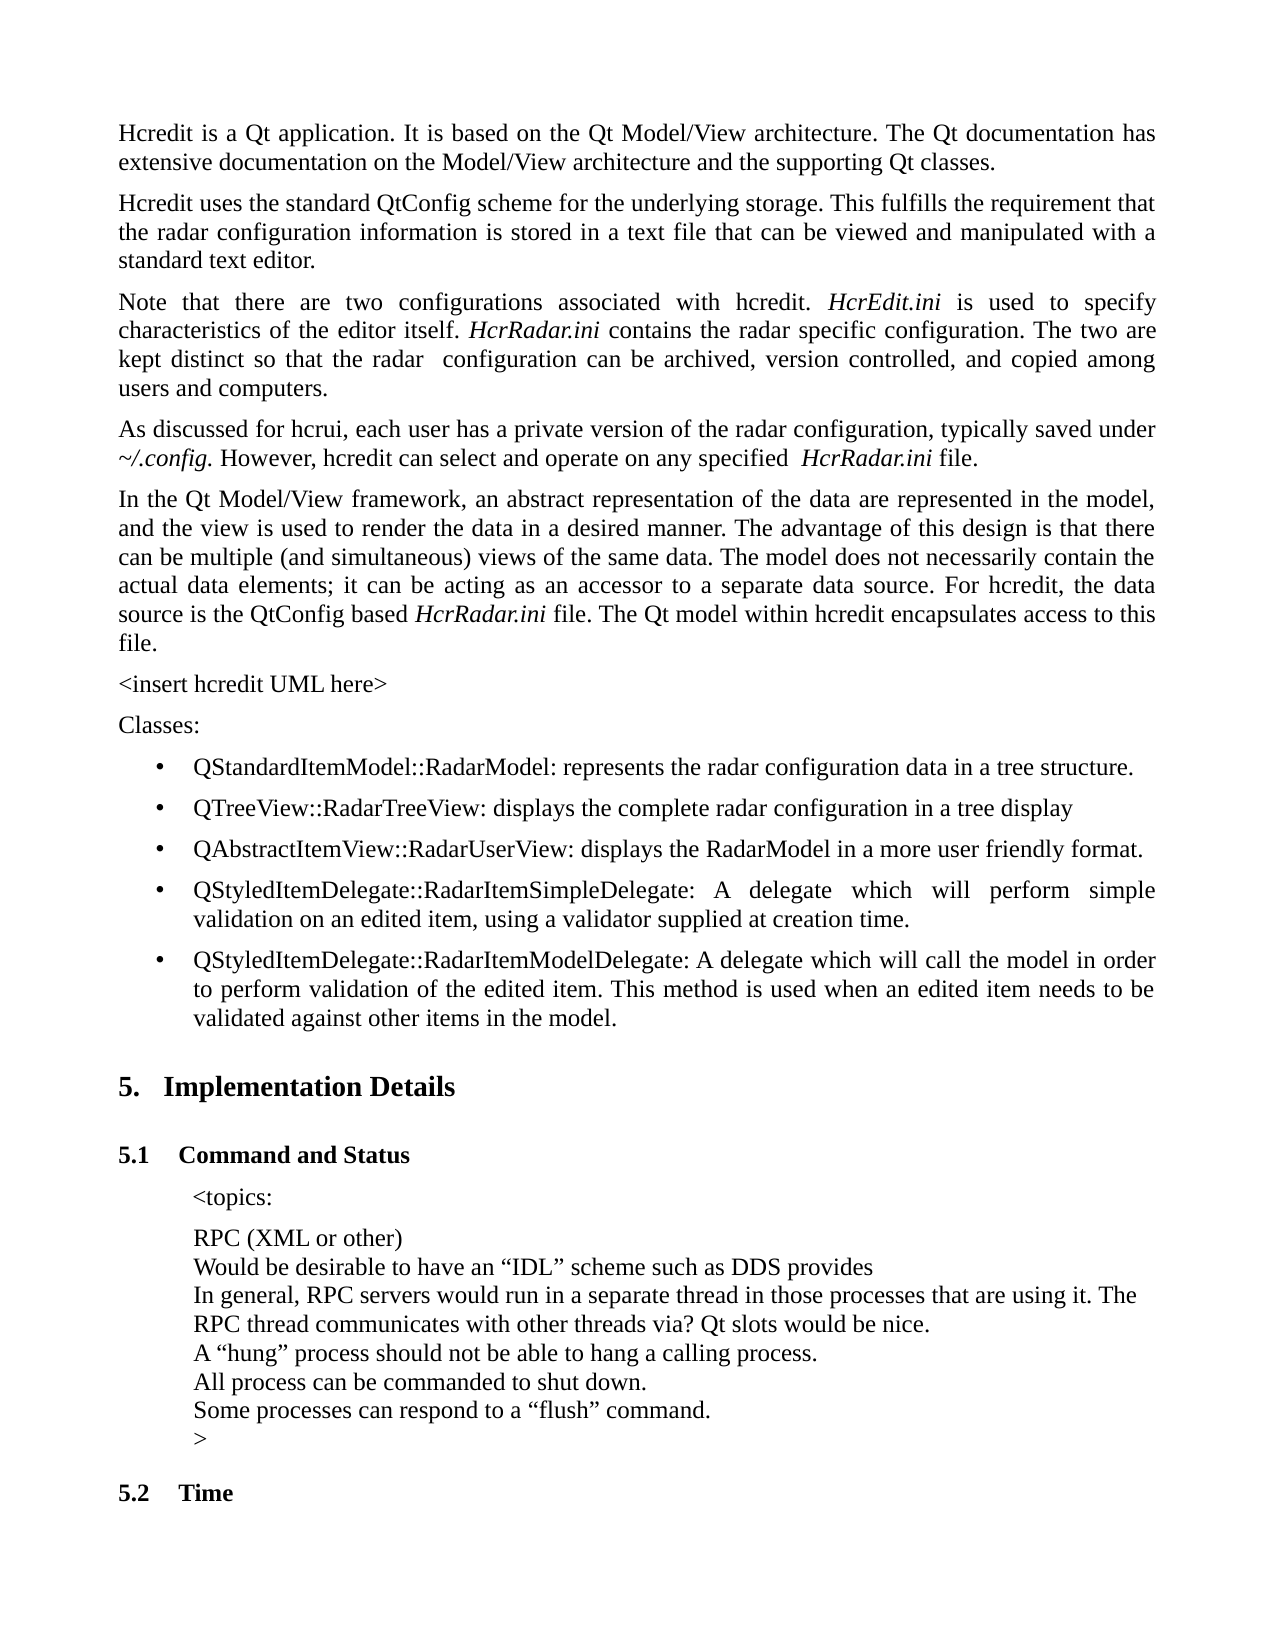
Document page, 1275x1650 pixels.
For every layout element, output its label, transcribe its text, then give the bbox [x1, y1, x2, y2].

list QStandardItemModel::RadarModel: represents the radar configuration data in a tree structure. [156, 752, 1157, 781]
text Hcredit uses the standard QtConfig scheme for the underlying storage. This fulfills the requirement that the radar configuration information is stored in a text file that can be viewed and manipulated with a standard text editor. [118, 188, 1157, 274]
text <insert hcredit UML here> [118, 669, 1157, 698]
list A “hung” process should not be able to hang a calling process. [156, 1338, 1157, 1367]
text <topics: [118, 1182, 1157, 1210]
list QStyledItemDelegate::RadarItemModelDelegate: A delegate which will call the model in order to perform validation of the edited item. This method is used when an edited item needs to be validated against other items in the model. [156, 946, 1157, 1032]
list > [156, 1424, 1157, 1453]
list All process can be commanded to shut down. [156, 1367, 1157, 1395]
list QTreeView::RadarTreeView: displays the complete radar configuration in a tree display [156, 793, 1157, 822]
subtitle Time [118, 1478, 1157, 1507]
subtitle Implementation Details [118, 1069, 1157, 1103]
list Would be desirable to have an “IDL” scheme such as DDS provides [156, 1252, 1157, 1280]
text As discussed for hcrui, each user has a private version of the radar configuration, typically saved under ~/.config. However, hcredit can select and operate on any specified HcrRadar.ini file. [118, 414, 1157, 472]
list QAbstractItemView::RadarUserView: displays the RadarModel in a more user friendly format. [156, 834, 1157, 863]
text Classes: [118, 711, 1157, 739]
list Some processes can respond to a “flush” command. [156, 1395, 1157, 1424]
text In the Qt Model/View framework, an abstract representation of the data are represented in the model, and the view is used to render the data in a desired manner. The advantage of this design is that there can be multiple (and simultaneous) views of the same data. The model does not necessarily contain the actual data elements; it can be acting as an accessor to a separate data source. For hcredit, the data source is the QtConfig based HcrRadar.ini file. The Qt model within hcredit encapsulates access to this file. [118, 484, 1157, 657]
list QStyledItemDelegate::RadarItemSimpleDelegate: A delegate which will perform simple validation on an edited item, using a validator supplied at creation time. [156, 876, 1157, 933]
text Hcredit is a Qt application. It is based on the Qt Model/View architecture. The Qt documentation has extensive documentation on the Model/View architecture and the supporting Qt classes. [118, 118, 1157, 176]
subtitle Command and Status [118, 1140, 1157, 1169]
text Note that there are two configurations associated with hcredit. HcrEdit.ini is used to specify characteristics of the editor itself. HcrRadar.ini contains the radar specific configuration. The two are kept distinct so that the radar configuration can be archived, version controlled, and copied among users and computers. [118, 287, 1157, 402]
list RPC (XML or other) [156, 1223, 1157, 1252]
list In general, RPC servers would run in a separate thread in those processes that are using it. The RPC thread communicates with other threads via? Qt slots would be nice. [156, 1280, 1157, 1338]
